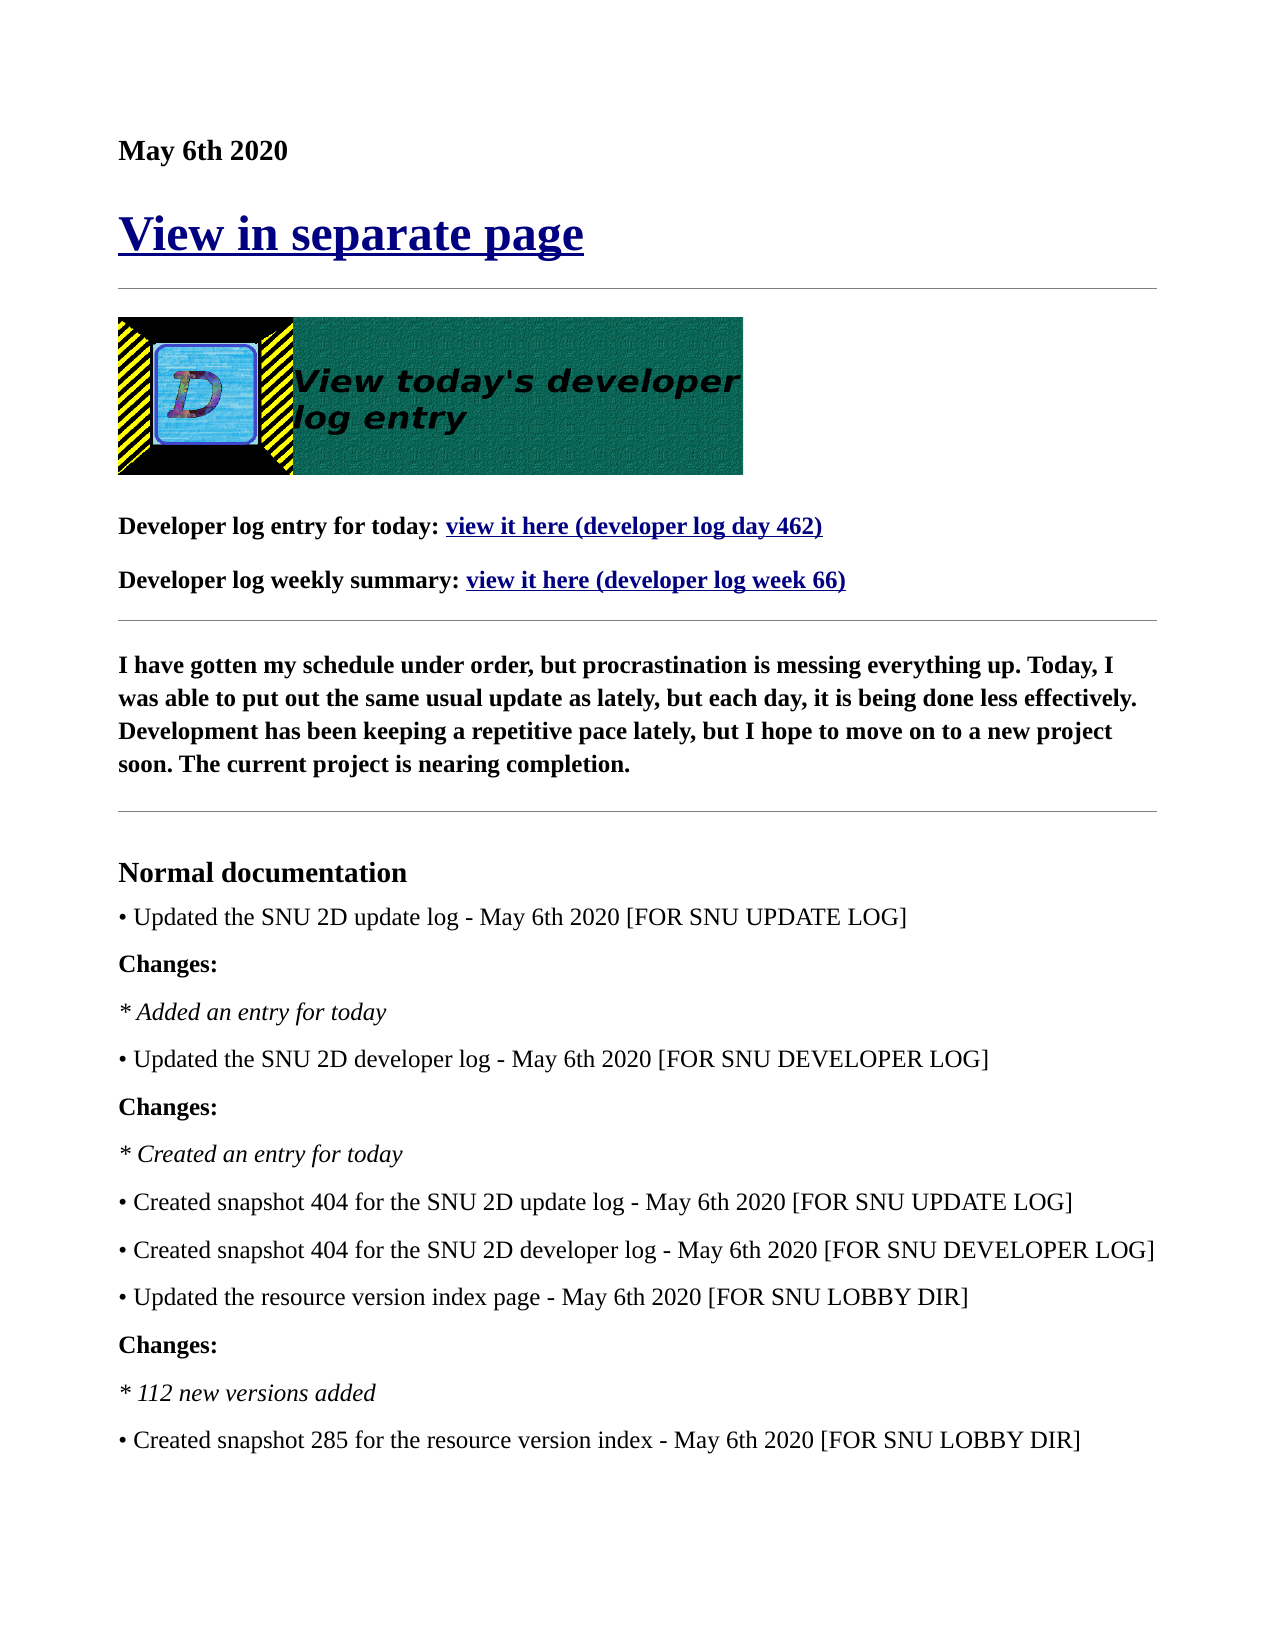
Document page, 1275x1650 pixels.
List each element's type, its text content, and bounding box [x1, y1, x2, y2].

text Changes: [118, 949, 1157, 978]
text * Added an entry for today [118, 997, 1157, 1026]
text • Created snapshot 285 for the resource version index - May 6th 2020 [FOR SNU LOBBY DIR] [118, 1425, 1157, 1454]
text • Updated the SNU 2D developer log - May 6th 2020 [FOR SNU DEVELOPER LOG] [118, 1044, 1157, 1073]
text * 112 new versions added [118, 1378, 1157, 1406]
text • Created snapshot 404 for the SNU 2D update log - May 6th 2020 [FOR SNU UPDATE LOG] [118, 1187, 1157, 1216]
picture [118, 317, 744, 475]
subtitle View in separate page [118, 204, 1157, 261]
subtitle May 6th 2020 [118, 133, 1157, 166]
text • Updated the resource version index page - May 6th 2020 [FOR SNU LOBBY DIR] [118, 1282, 1157, 1311]
subtitle Developer log weekly summary: view it here (developer log week 66) [118, 565, 1157, 593]
text Changes: [118, 1330, 1157, 1359]
text Changes: [118, 1092, 1157, 1121]
text * Created an entry for today [118, 1139, 1157, 1168]
subtitle Developer log entry for today: view it here (developer log day 462) [118, 511, 1157, 540]
text • Created snapshot 404 for the SNU 2D developer log - May 6th 2020 [FOR SNU DEVELOPER LOG] [118, 1235, 1157, 1263]
text I have gotten my schedule under order, but procrastination is messing everything up. Today, I was able to put out the same usual update as lately, but each day, it is being done less effectively. Development has been keeping a repetitive pace lately, but I hope to move on to a new project soon. The current project is nearing completion. [118, 650, 1157, 778]
text • Updated the SNU 2D update log - May 6th 2020 [FOR SNU UPDATE LOG] [118, 902, 1157, 930]
subtitle Normal documentation [118, 856, 1157, 889]
